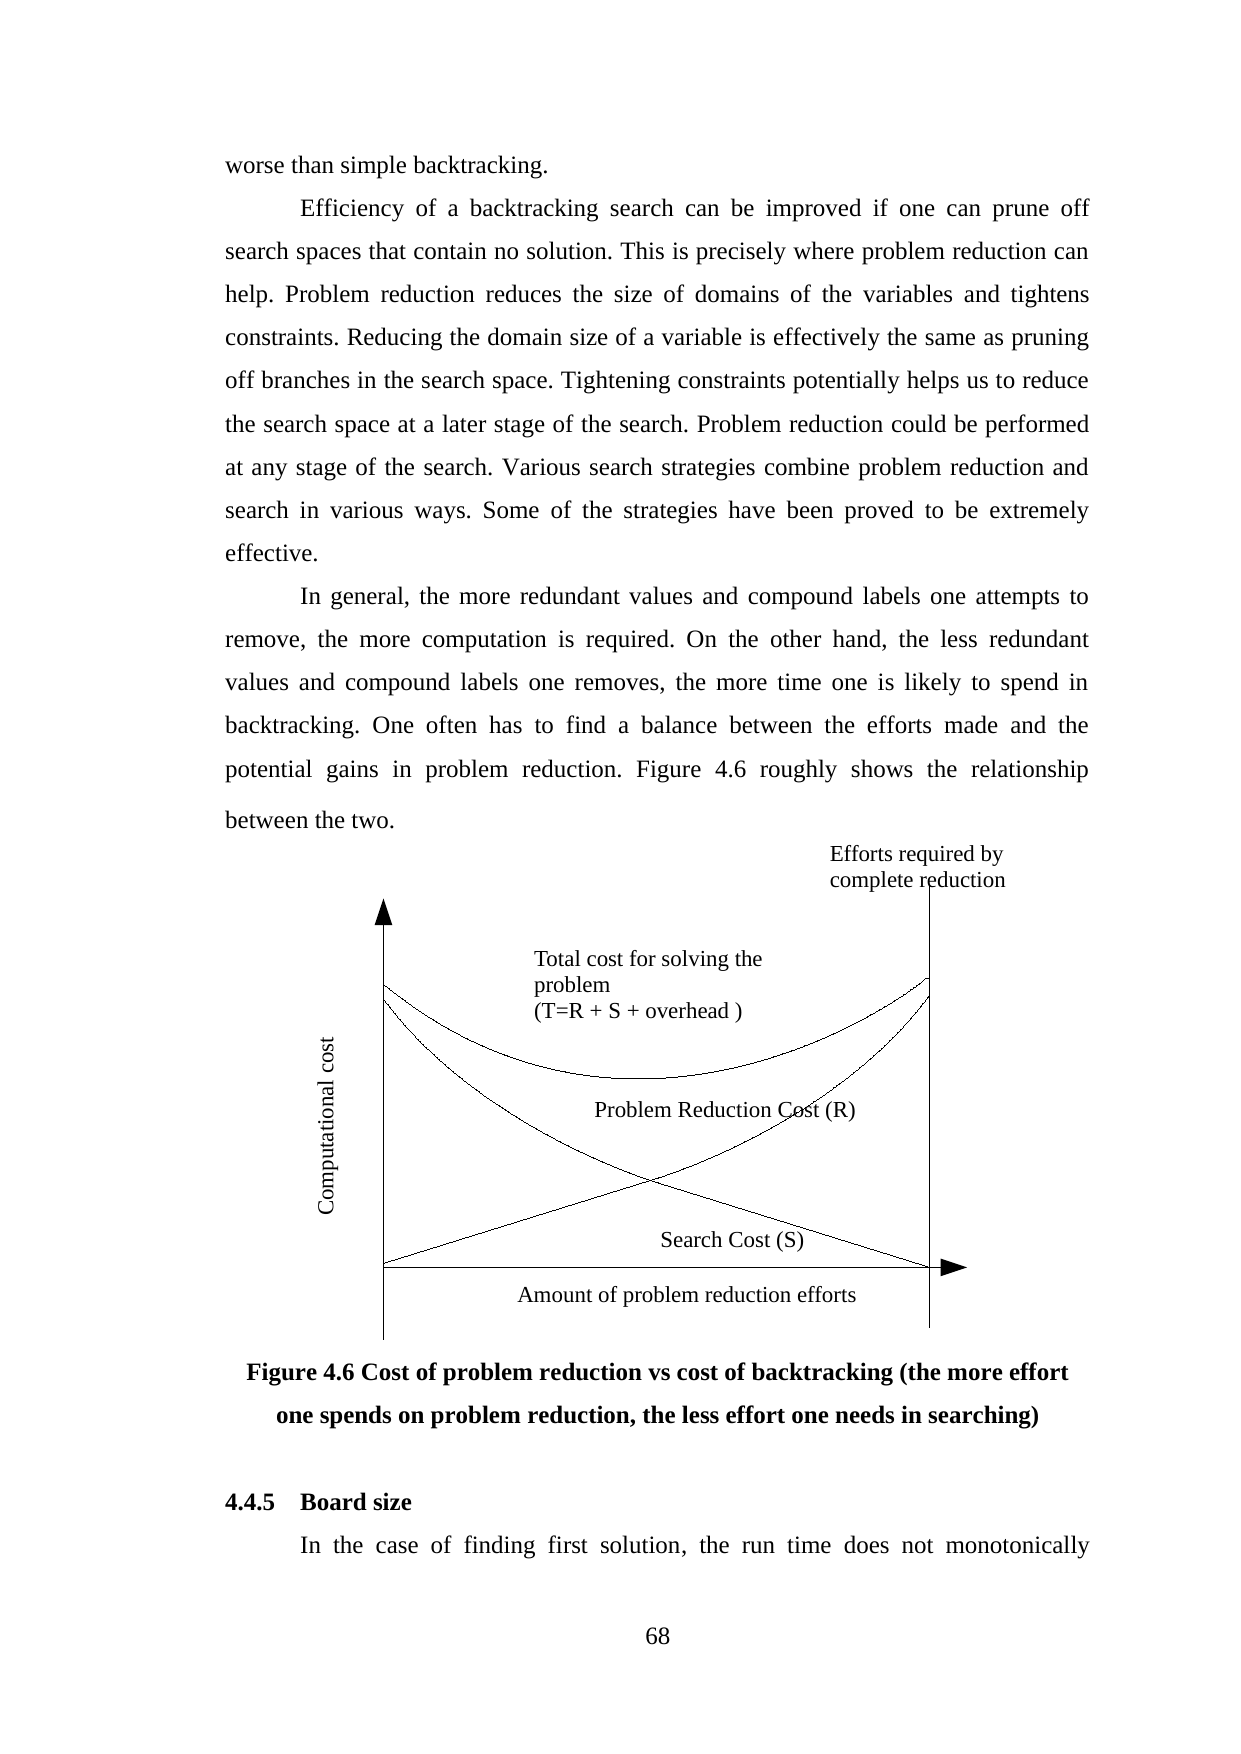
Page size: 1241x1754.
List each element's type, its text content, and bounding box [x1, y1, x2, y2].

text In the case of finding first solution, the run time does not monotonically [225, 1530, 1090, 1559]
text Efficiency of a backtracking search can be improved if one can prune off search spaces that contain no solution. This is precisely where problem reduction can help. Problem reduction reduces the size of domains of the variables and tightens constraints. Reducing the domain size of a variable is effectively the same as pruning off branches in the search space. Tightening constraints potentially helps us to reduce the search space at a later stage of the search. Problem reduction could be performed at any stage of the search. Various search strategies combine problem reduction and search in various ways. Some of the strategies have been proved to be extremely effective. [225, 193, 1090, 567]
text In general, the more redundant values and compound labels one attempts to remove, the more computation is required. On the other hand, the less redundant values and compound labels one removes, the more time one is likely to spend in backtracking. One often has to find a balance between the efforts made and the potential gains in problem reduction. Figure 4.6 roughly shows the relationship between the two. [225, 581, 1090, 835]
text 4.4.5 Board size [225, 1487, 1090, 1516]
text worse than simple backtracking. [225, 150, 1090, 179]
text Figure 4.6 Cost of problem reduction vs cost of backtracking (the more effort one spends on problem reduction, the less effort one needs in searching) [225, 1357, 1090, 1429]
